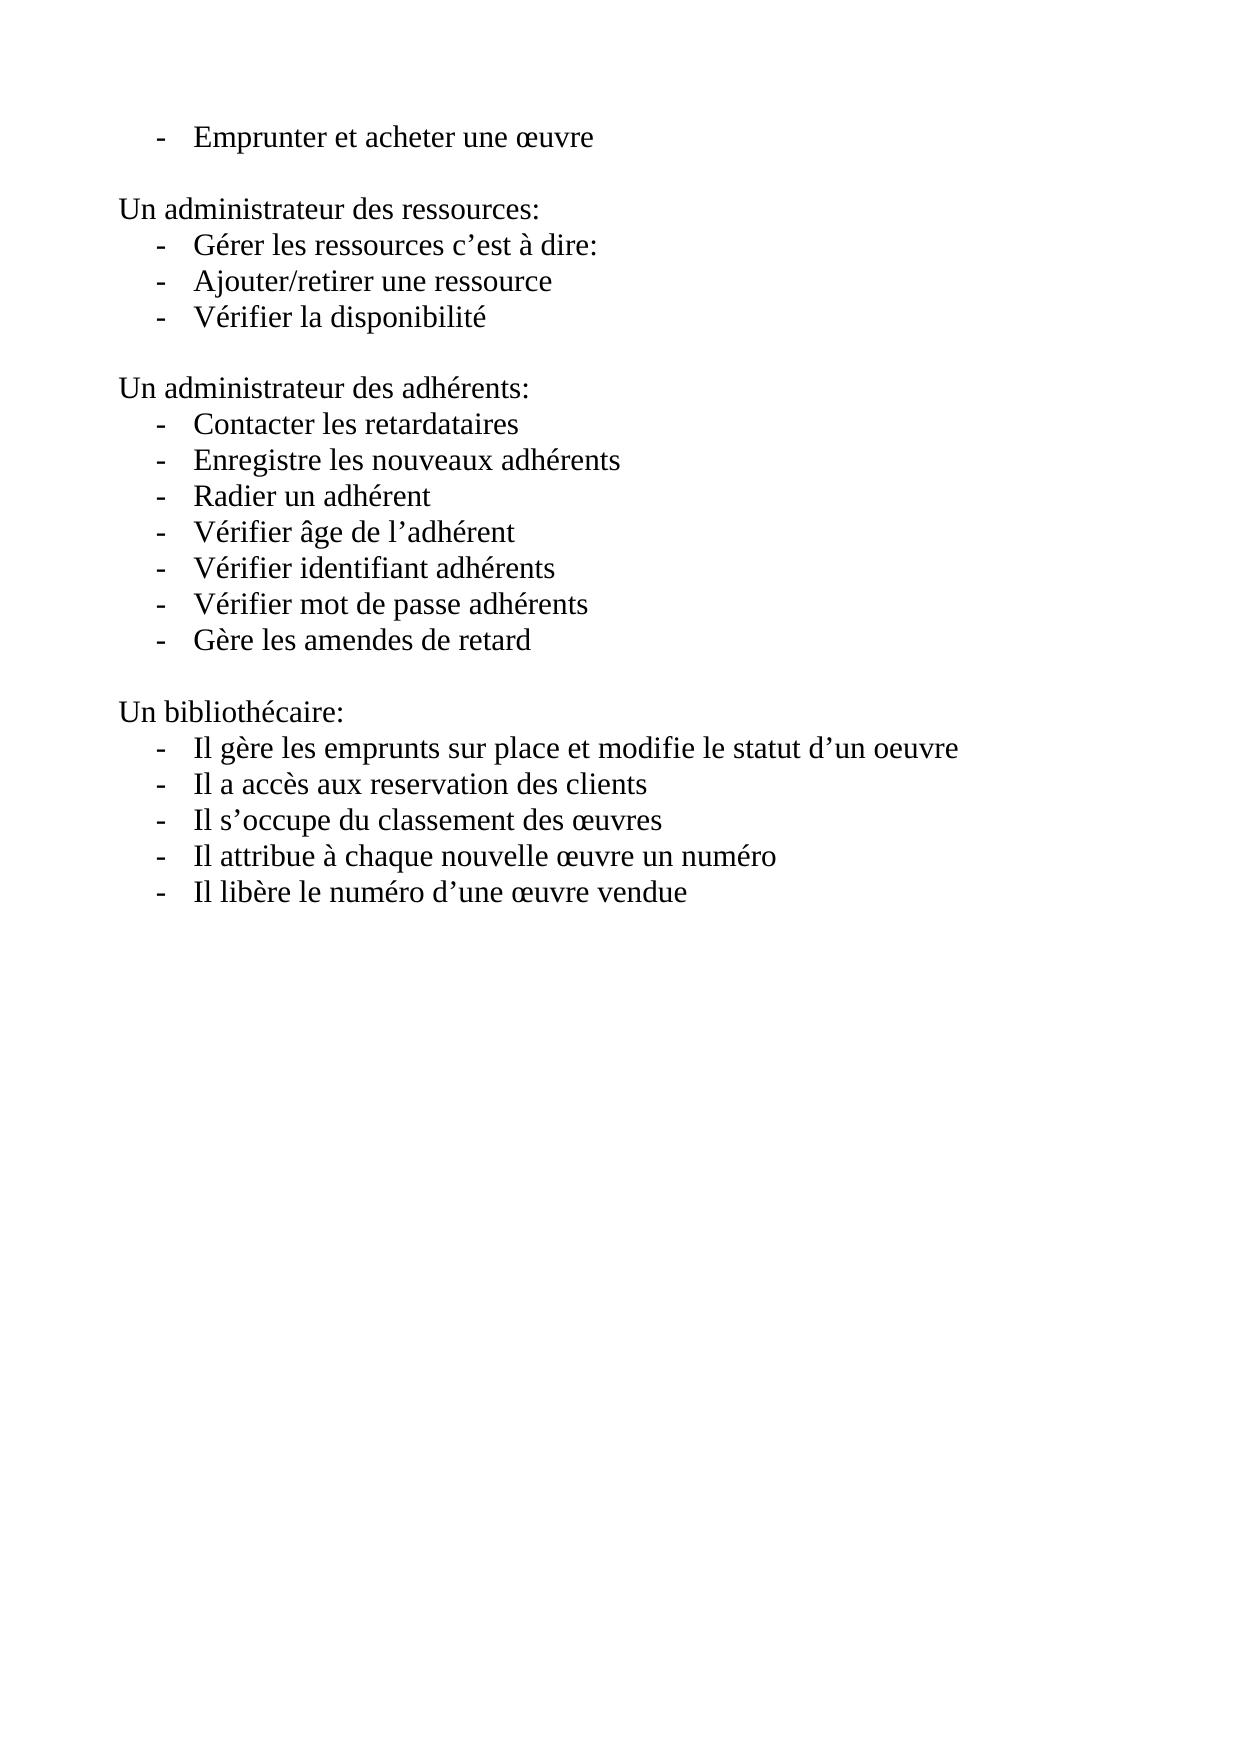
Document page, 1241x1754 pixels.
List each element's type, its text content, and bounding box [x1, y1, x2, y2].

list Il s’occupe du classement des œuvres [156, 801, 1122, 837]
list Emprunter et acheter une œuvre [156, 118, 1122, 154]
text Un administrateur des ressources: [118, 190, 1122, 226]
list Vérifier âge de l’adhérent [156, 513, 1122, 549]
list Radier un adhérent [156, 477, 1122, 513]
list Il libère le numéro d’une œuvre vendue [156, 873, 1122, 909]
list Vérifier la disponibilité [156, 298, 1122, 334]
list Ajouter/retirer une ressource [156, 262, 1122, 298]
list Il gère les emprunts sur place et modifie le statut d’un oeuvre [156, 729, 1122, 765]
list Contacter les retardataires [156, 406, 1122, 442]
list Il a accès aux reservation des clients [156, 765, 1122, 801]
list Il attribue à chaque nouvelle œuvre un numéro [156, 837, 1122, 873]
text Un bibliothécaire: [118, 693, 1122, 729]
list Gérer les ressources c’est à dire: [156, 226, 1122, 262]
text Un administrateur des adhérents: [118, 370, 1122, 406]
list Gère les amendes de retard [156, 621, 1122, 657]
list Vérifier identifiant adhérents [156, 549, 1122, 585]
list Vérifier mot de passe adhérents [156, 585, 1122, 621]
list Enregistre les nouveaux adhérents [156, 442, 1122, 477]
